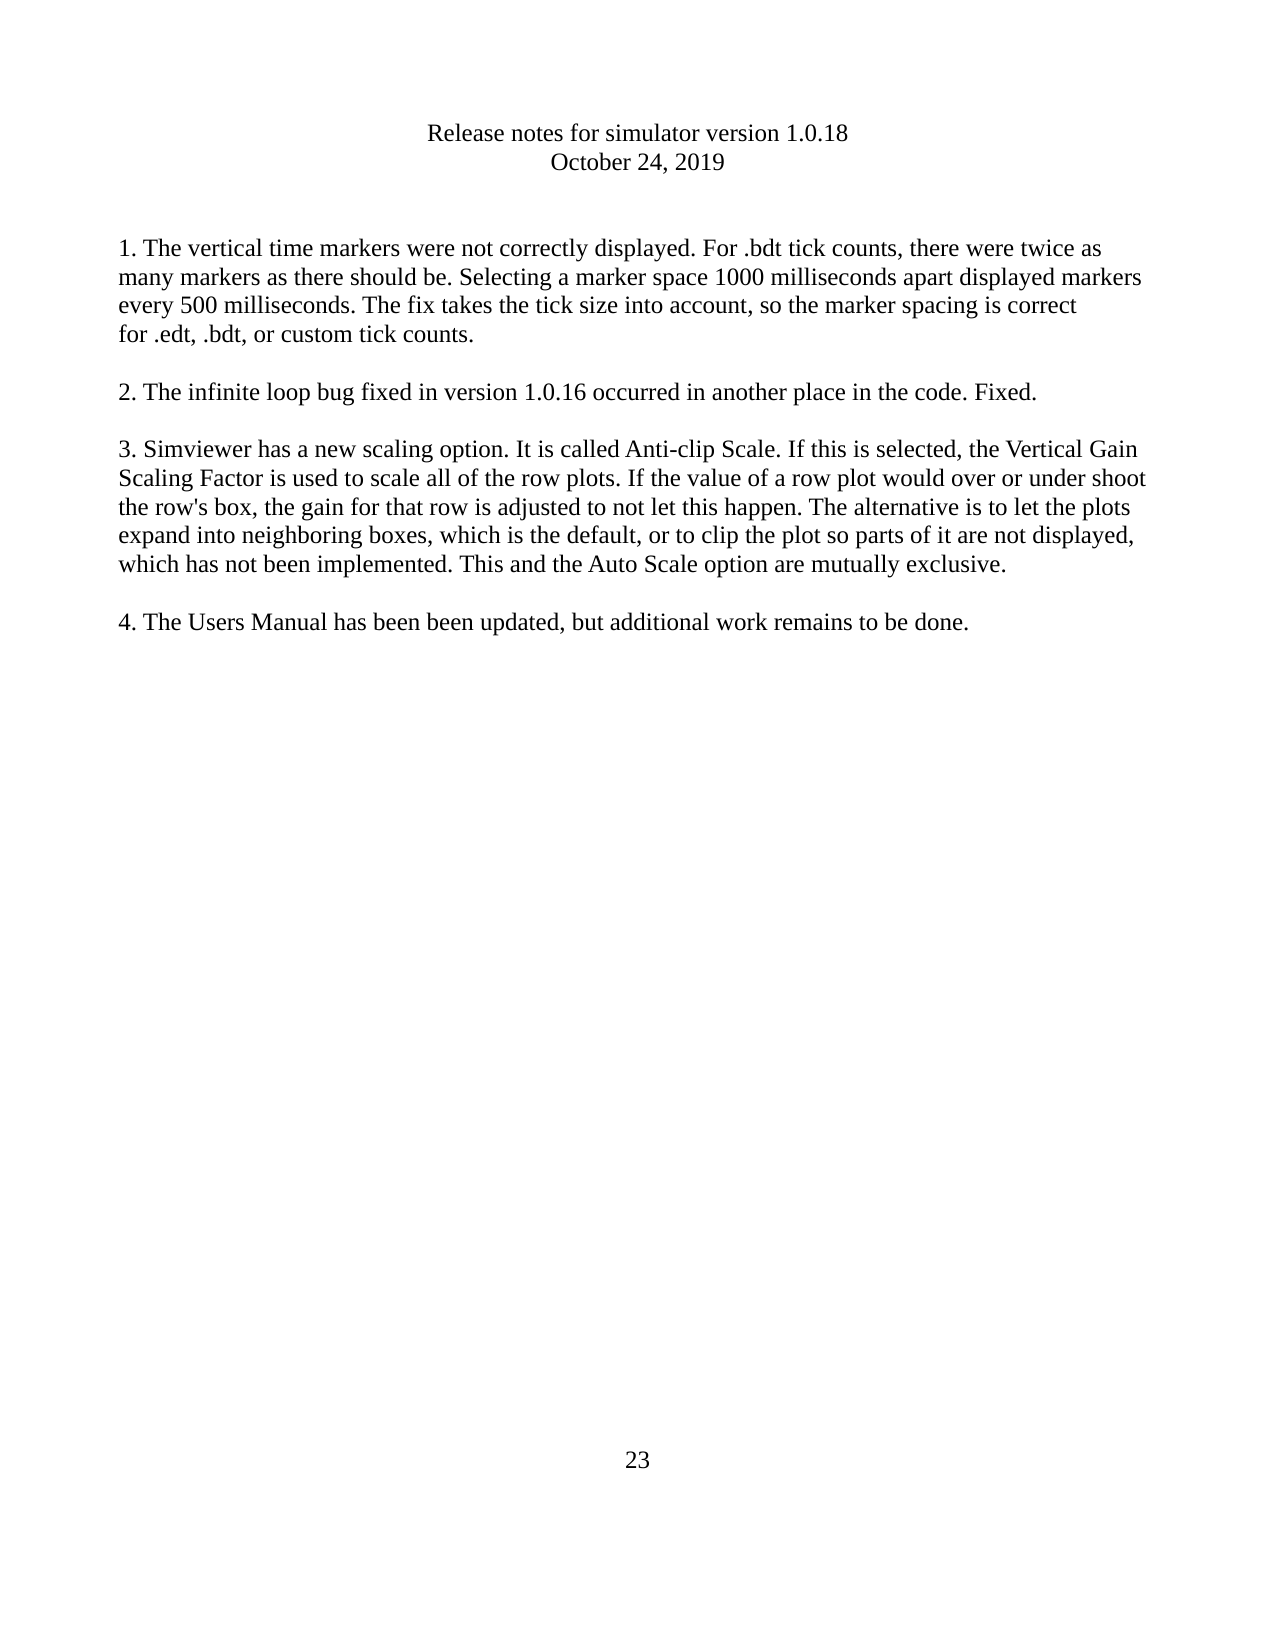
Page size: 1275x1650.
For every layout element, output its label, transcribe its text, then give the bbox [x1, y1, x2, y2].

text 2. The infinite loop bug fixed in version 1.0.16 occurred in another place in the code. Fixed. [118, 377, 1157, 406]
text October 24, 2019 [118, 147, 1157, 176]
text 3. Simviewer has a new scaling option. It is called Anti-clip Scale. If this is selected, the Vertical Gain Scaling Factor is used to scale all of the row plots. If the value of a row plot would over or under shoot the row's box, the gain for that row is adjusted to not let this happen. The alternative is to let the plots expand into neighboring boxes, which is the default, or to clip the plot so parts of it are not displayed, which has not been implemented. This and the Auto Scale option are mutually exclusive. [118, 434, 1157, 578]
text 1. The vertical time markers were not correctly displayed. For .bdt tick counts, there were twice as many markers as there should be. Selecting a marker space 1000 milliseconds apart displayed markers every 500 milliseconds. The fix takes the tick size into account, so the marker spacing is correct for .edt, .bdt, or custom tick counts. [118, 233, 1157, 348]
text Release notes for simulator version 1.0.18 [118, 118, 1157, 147]
text 4. The Users Manual has been been updated, but additional work remains to be done. [118, 607, 1157, 636]
